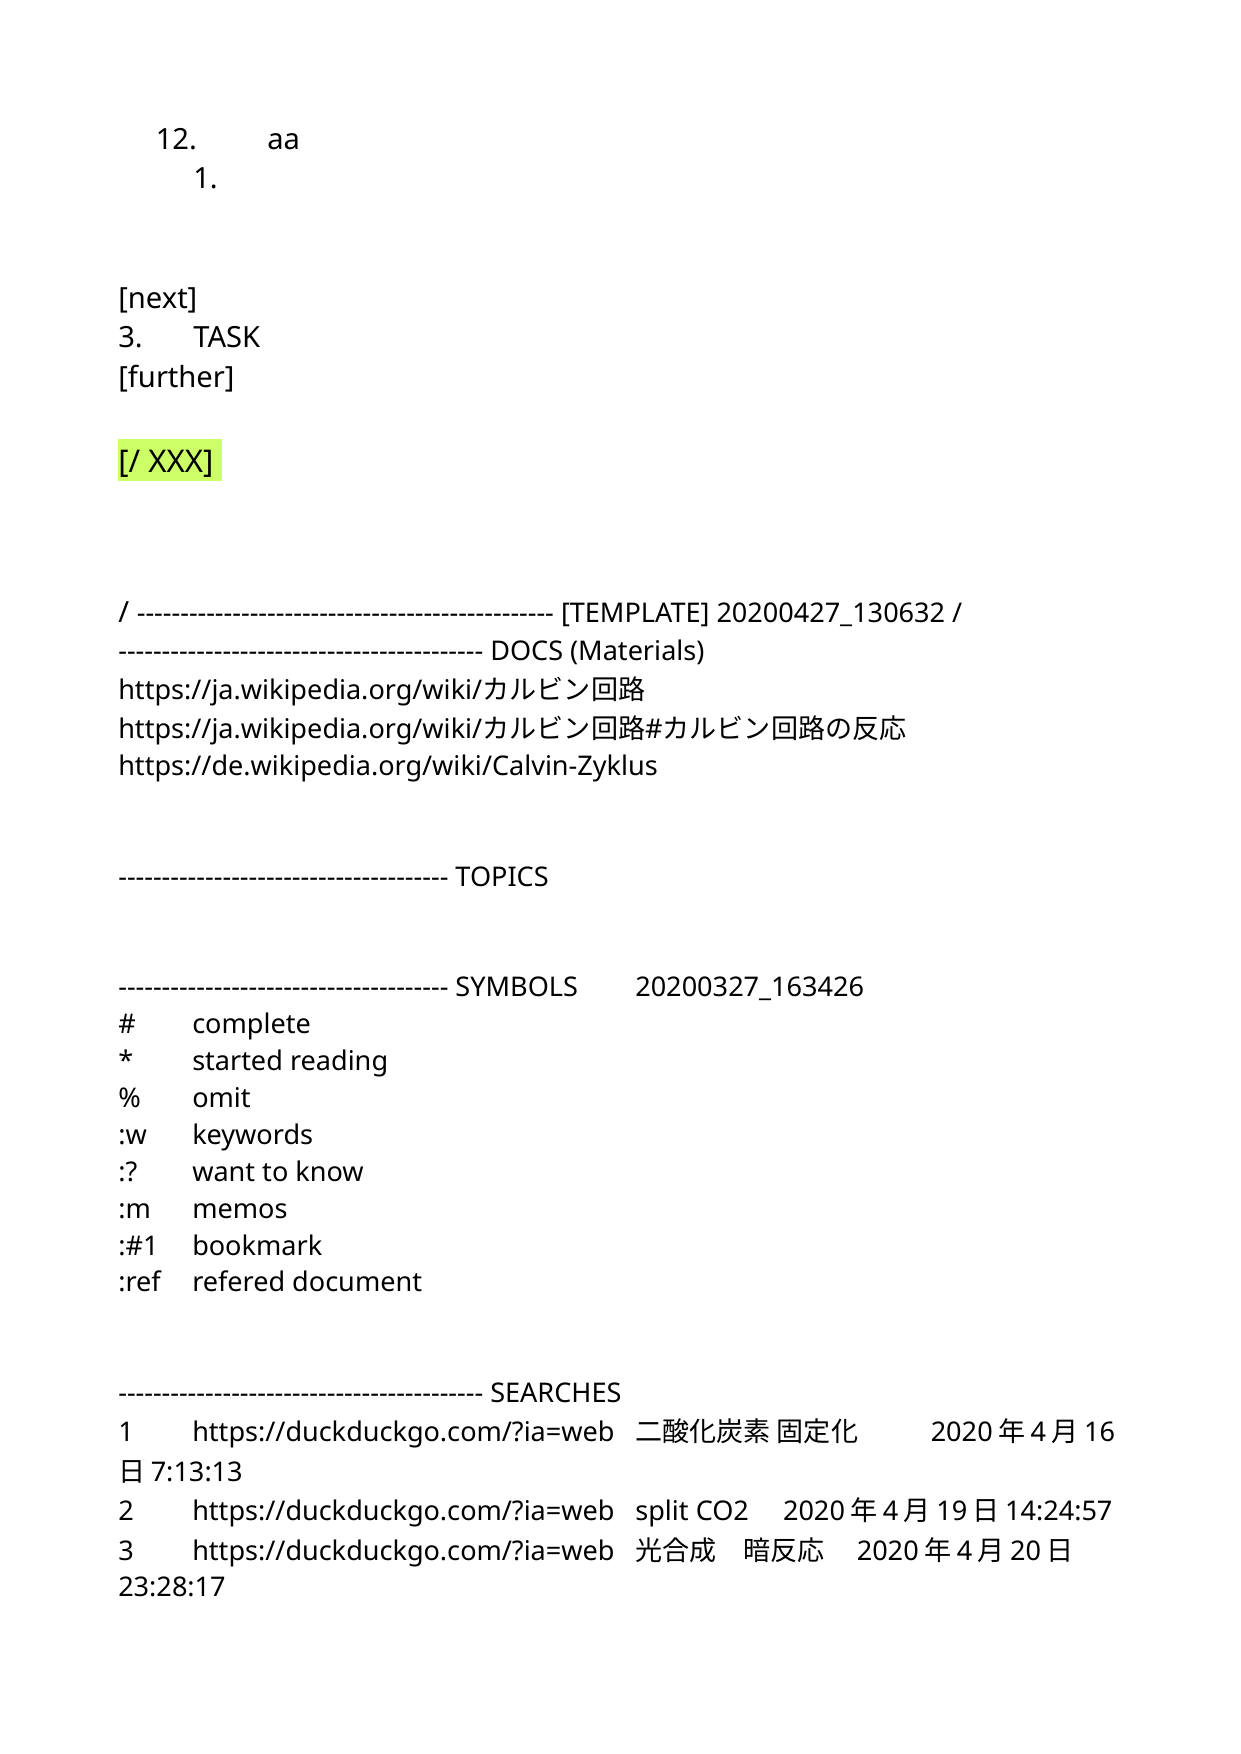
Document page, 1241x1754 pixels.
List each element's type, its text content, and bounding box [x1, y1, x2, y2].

text [/ XXX] [118, 396, 1122, 481]
text # complete [118, 1005, 1122, 1042]
text * started reading [118, 1042, 1122, 1078]
text / ------------------------------------------------ [TEMPLATE] 20200427_130632 / [118, 591, 1122, 631]
list TASK [118, 317, 1122, 356]
text :m memos [118, 1189, 1122, 1226]
text 3 https://duckduckgo.com/?ia=web 光合成 暗反応 2020年4月20日23:28:17 [118, 1528, 1122, 1605]
text :w keywords [118, 1115, 1122, 1152]
text -------------------------------------- TOPICS [118, 857, 1122, 894]
text -------------------------------------- SYMBOLS 20200327_163426 [118, 968, 1122, 1005]
text :? want to know [118, 1152, 1122, 1189]
text [next] [118, 277, 1122, 317]
text ------------------------------------------ SEARCHES [118, 1373, 1122, 1410]
text [further] [118, 356, 1122, 396]
text https://ja.wikipedia.org/wiki/カルビン回路 [118, 668, 1122, 707]
text :#1 bookmark [118, 1226, 1122, 1263]
list aa [156, 118, 1122, 158]
text :ref refered document [118, 1263, 1122, 1300]
text 2 https://duckduckgo.com/?ia=web split CO2 2020年4月19日14:24:57 [118, 1489, 1122, 1528]
text https://de.wikipedia.org/wiki/Calvin-Zyklus [118, 747, 1122, 783]
text % omit [118, 1078, 1122, 1115]
text ------------------------------------------ DOCS (Materials) [118, 631, 1122, 668]
text 1 https://duckduckgo.com/?ia=web 二酸化炭素 固定化 2020年4月16日7:13:13 [118, 1410, 1122, 1489]
text https://ja.wikipedia.org/wiki/カルビン回路#カルビン回路の反応 [118, 707, 1122, 747]
